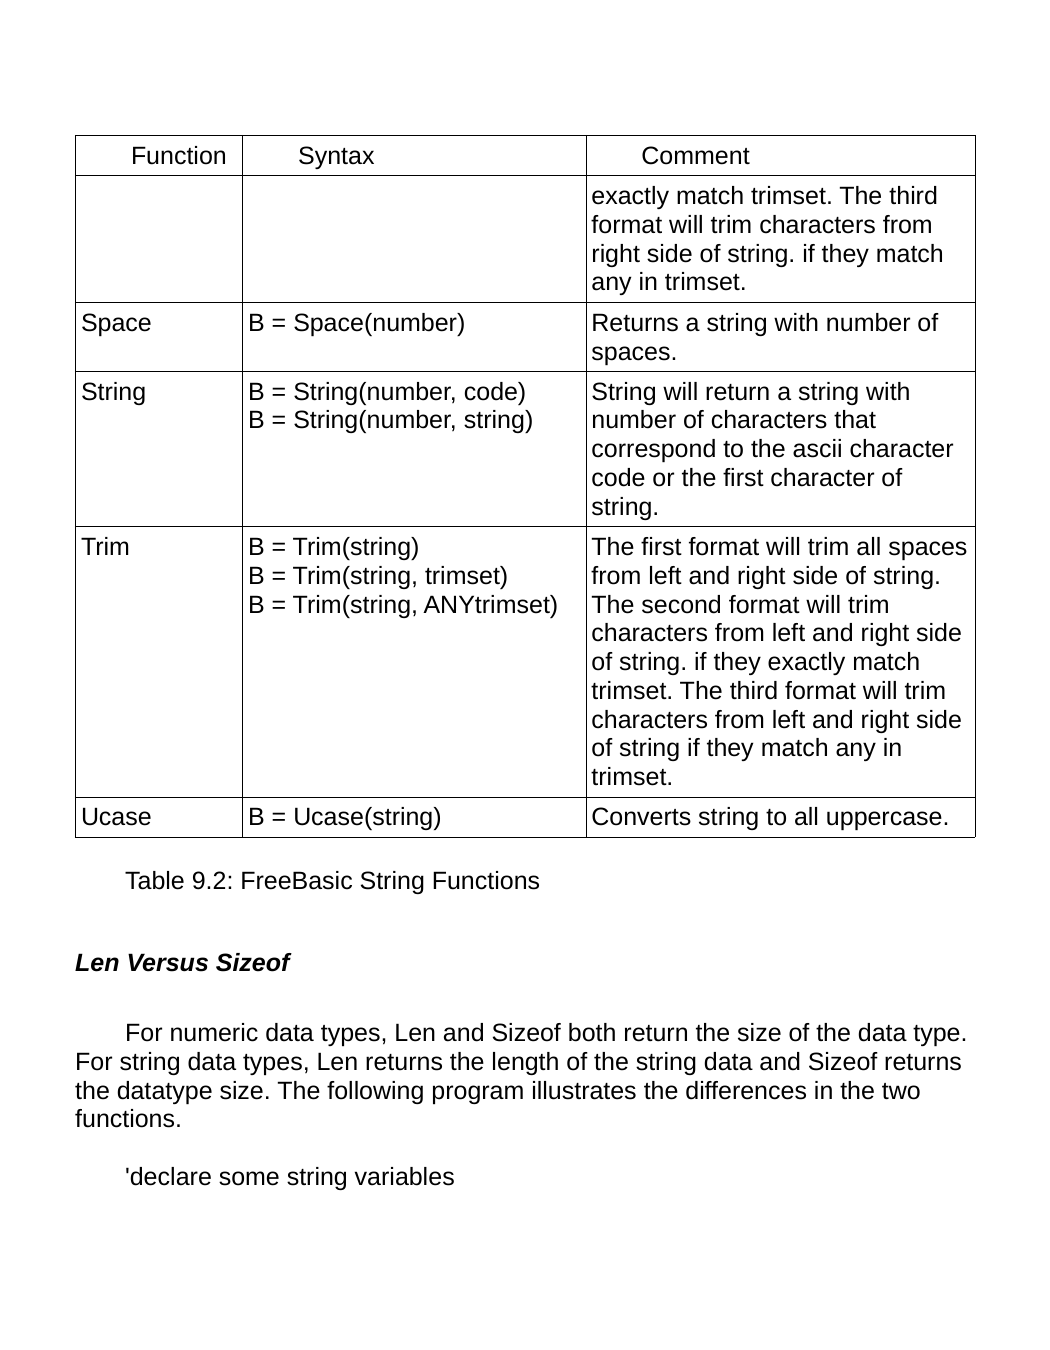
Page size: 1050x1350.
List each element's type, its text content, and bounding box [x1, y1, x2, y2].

table_cell B = Ucase(string) [243, 798, 586, 837]
table_cell String [76, 372, 242, 526]
table_cell B = String(number, code) B = String(number, string) [243, 372, 586, 526]
subtitle Len Versus Sizeof [75, 948, 975, 977]
table_cell Trim [76, 527, 242, 797]
table_cell String will return a string with number of characters that correspond to the ascii character code or the first character of string. [587, 372, 975, 526]
table_cell B = Trim(string) B = Trim(string, trimset) B = Trim(string, ANYtrimset) [243, 527, 586, 797]
table_header Comment [587, 136, 975, 175]
text For numeric data types, Len and Sizeof both return the size of the data type. For string data types, Len returns the length of the string data and Sizeof returns the datatype size. The following program illustrates the differences in the two functions. [75, 1018, 975, 1133]
table_cell The first format will trim all spaces from left and right side of string. The second format will trim characters from left and right side of string. if they exactly match trimset. The third format will trim characters from left and right side of string if they match any in trimset. [587, 527, 975, 797]
text 'declare some string variables [75, 1162, 975, 1191]
table_cell Converts string to all uppercase. [587, 798, 975, 837]
table_cell exactly match trimset. The third format will trim characters from right side of string. if they match any in trimset. [587, 176, 975, 302]
table_header Syntax [243, 136, 586, 175]
table_cell Returns a string with number of spaces. [587, 303, 975, 371]
table_cell B = Space(number) [243, 303, 586, 371]
table_cell Space [76, 303, 242, 371]
table_cell [243, 176, 586, 302]
table_cell [76, 176, 242, 302]
text Table 9.2: FreeBasic String Functions [75, 866, 975, 894]
table_cell Ucase [76, 798, 242, 837]
table_header Function [76, 136, 242, 175]
